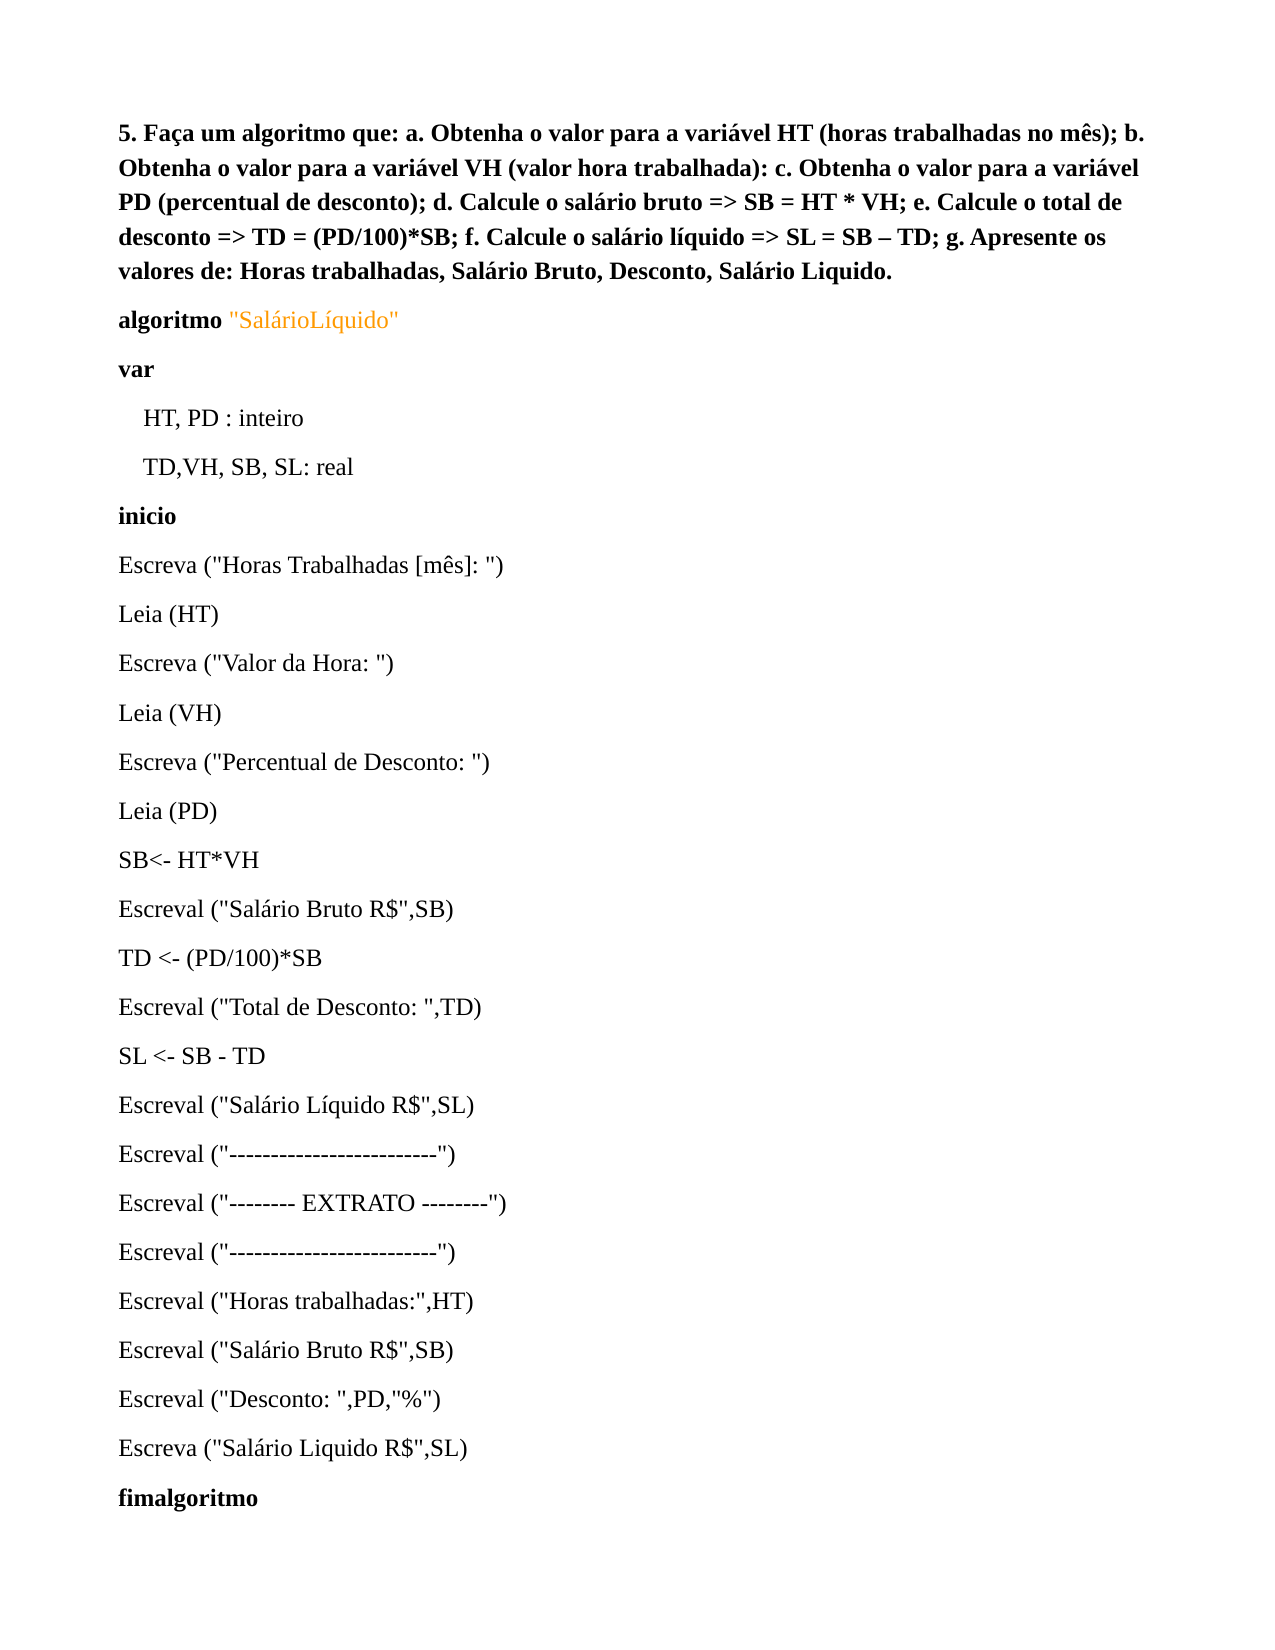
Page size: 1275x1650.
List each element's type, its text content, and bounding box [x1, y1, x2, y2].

text Escreval ("-------------------------") [118, 1237, 1157, 1266]
text Escreval ("-------- EXTRATO --------") [118, 1188, 1157, 1217]
text Escreva ("Valor da Hora: ") [118, 648, 1157, 677]
text Leia (VH) [118, 698, 1157, 726]
text Escreval ("Total de Desconto: ",TD) [118, 992, 1157, 1021]
text Escreval ("Horas trabalhadas:",HT) [118, 1286, 1157, 1315]
text algoritmo "SalárioLíquido" [118, 305, 1157, 334]
text SB<- HT*VH [118, 845, 1157, 873]
text SL <- SB - TD [118, 1041, 1157, 1070]
text 5. Faça um algoritmo que: a. Obtenha o valor para a variável HT (horas trabalhadas no mês); b. Obtenha o valor para a variável VH (valor hora trabalhada): c. Obtenha o valor para a variável PD (percentual de desconto); d. Calcule o salário bruto => SB = HT * VH; e. Calcule o total de desconto => TD = (PD/100)*SB; f. Calcule o salário líquido => SL = SB – TD; g. Apresente os valores de: Horas trabalhadas, Salário Bruto, Desconto, Salário Liquido. [118, 118, 1157, 285]
text Escreval ("Desconto: ",PD,"%") [118, 1384, 1157, 1413]
text HT, PD : inteiro [118, 403, 1157, 432]
text Escreva ("Percentual de Desconto: ") [118, 747, 1157, 775]
text inicio [118, 501, 1157, 530]
text fimalgoritmo [118, 1483, 1157, 1511]
text Escreval ("Salário Bruto R$",SB) [118, 1335, 1157, 1364]
text TD,VH, SB, SL: real [118, 452, 1157, 481]
text Escreval ("Salário Líquido R$",SL) [118, 1090, 1157, 1119]
text TD <- (PD/100)*SB [118, 943, 1157, 972]
text Escreva ("Salário Liquido R$",SL) [118, 1433, 1157, 1462]
text Leia (HT) [118, 599, 1157, 628]
text Escreva ("Horas Trabalhadas [mês]: ") [118, 550, 1157, 579]
text Escreval ("-------------------------") [118, 1139, 1157, 1168]
text Leia (PD) [118, 796, 1157, 824]
text var [118, 354, 1157, 383]
text Escreval ("Salário Bruto R$",SB) [118, 894, 1157, 923]
